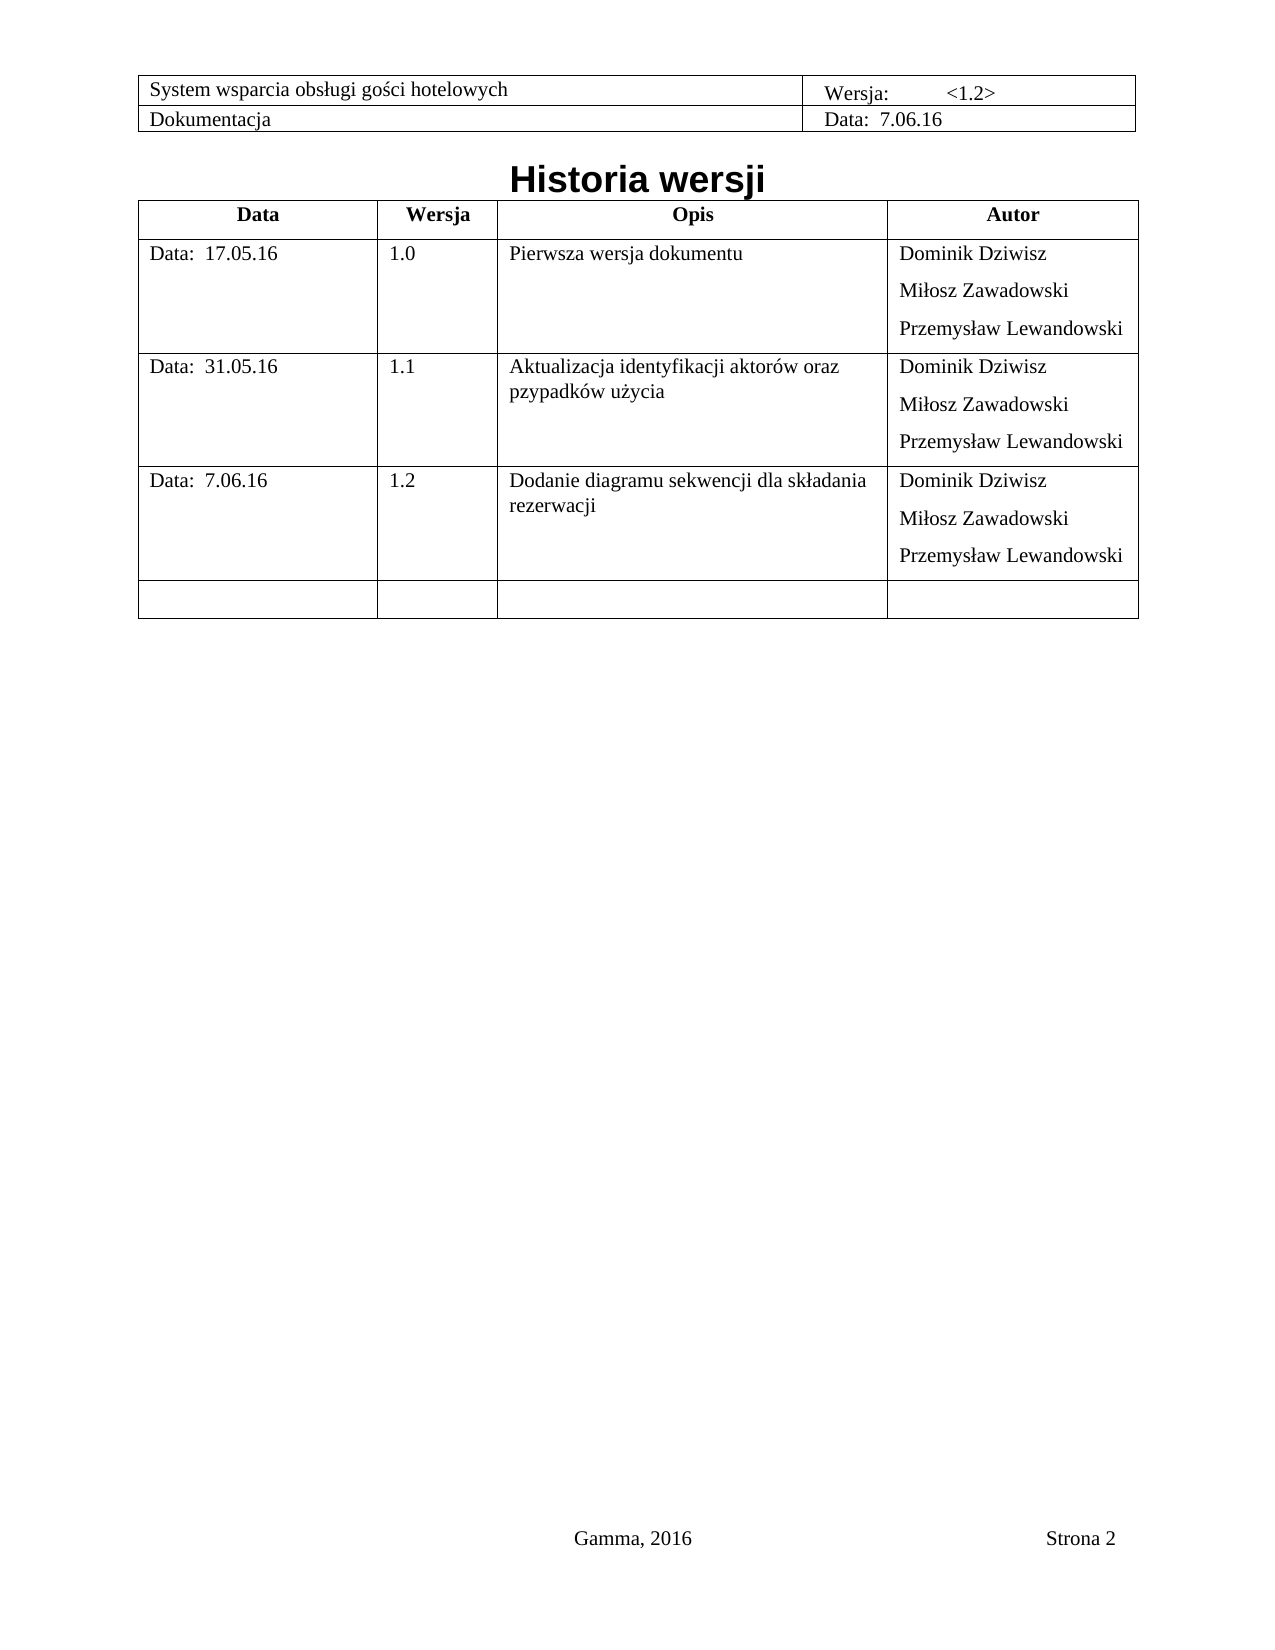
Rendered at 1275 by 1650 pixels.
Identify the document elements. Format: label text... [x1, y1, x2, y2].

table_cell [498, 581, 887, 618]
table_cell [378, 581, 497, 618]
table_cell Data: 7.06.16 [139, 467, 377, 579]
table_header Opis [498, 201, 887, 239]
table_cell Pierwsza wersja dokumentu [498, 240, 887, 352]
table_cell Aktualizacja identyfikacji aktorów oraz pzypadków użycia [498, 354, 887, 466]
table_header Wersja [378, 201, 497, 239]
subtitle Historia wersji [150, 157, 1125, 200]
table_cell [139, 581, 377, 618]
table_cell Data: 31.05.16 [139, 354, 377, 466]
table_cell Dominik Dziwisz Miłosz Zawadowski Przemysław Lewandowski [888, 354, 1138, 466]
table_cell Dominik Dziwisz Miłosz Zawadowski Przemysław Lewandowski [888, 467, 1138, 579]
table_cell Data: 17.05.16 [139, 240, 377, 352]
table_cell 1.1 [378, 354, 497, 466]
table_cell 1.0 [378, 240, 497, 352]
table_cell Dodanie diagramu sekwencji dla składania rezerwacji [498, 467, 887, 579]
table_header Data [139, 201, 377, 239]
table_cell [888, 581, 1138, 618]
table_cell Dominik Dziwisz Miłosz Zawadowski Przemysław Lewandowski [888, 240, 1138, 352]
table_cell 1.2 [378, 467, 497, 579]
table_header Autor [888, 201, 1138, 239]
